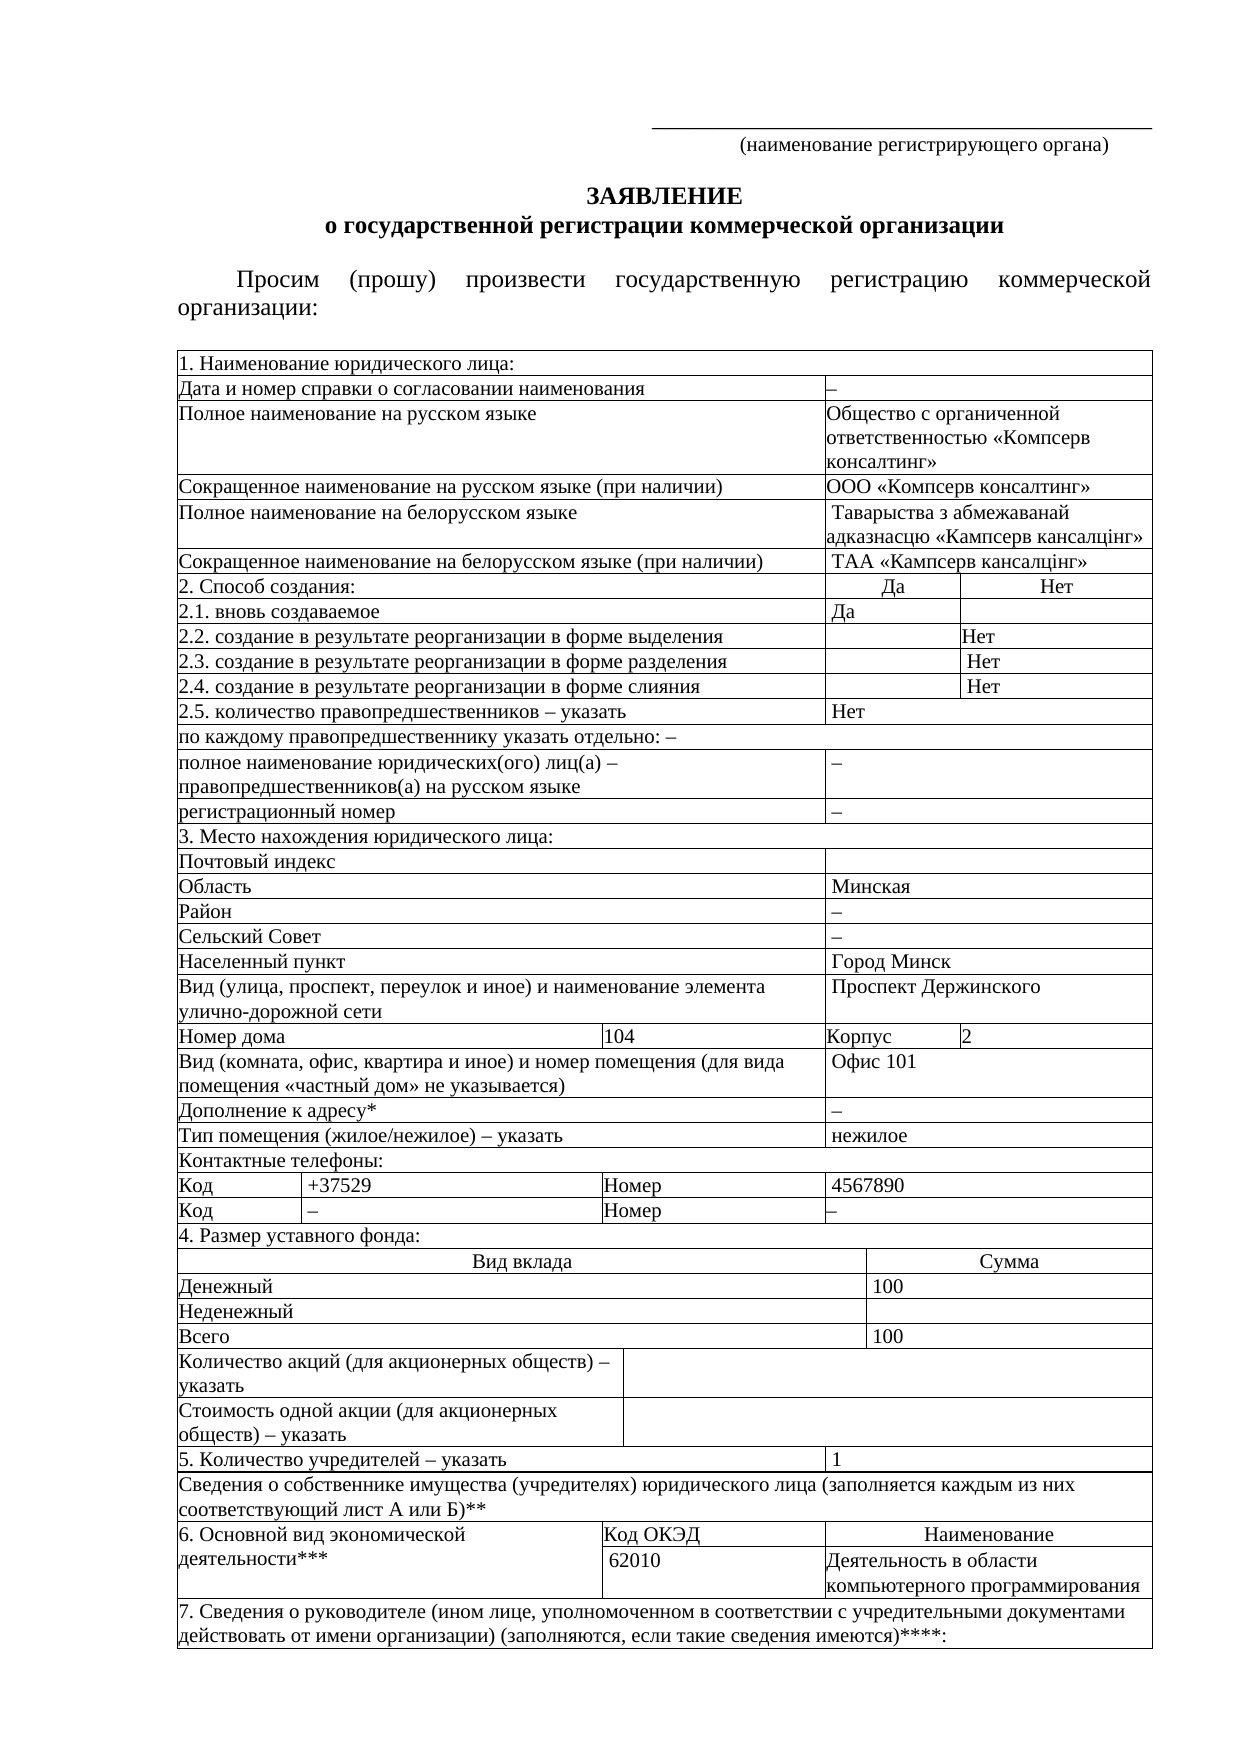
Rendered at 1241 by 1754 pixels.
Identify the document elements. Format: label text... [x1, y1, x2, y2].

table_cell 4567890 [826, 1173, 1152, 1197]
table_cell Всего [178, 1324, 866, 1348]
table_cell 1 [826, 1447, 1152, 1471]
table_cell Нет [826, 699, 1152, 723]
table_cell Вид (комната, офис, квартира и иное) и номер помещения (для вида помещения «частный дом» не указывается) [178, 1049, 825, 1097]
table_cell Город Минск [826, 949, 1152, 973]
table_cell Номер дома [178, 1024, 602, 1048]
table_header 1. Наименование юридического лица: [178, 351, 1152, 375]
table_cell Да [826, 574, 960, 598]
table_cell Наименование [826, 1522, 1152, 1546]
table_cell Почтовый индекс [178, 849, 825, 873]
table_cell [826, 649, 960, 673]
table_cell [826, 624, 960, 648]
table_cell Код ОКЭД [603, 1522, 825, 1546]
table_cell нежилое [826, 1123, 1152, 1147]
table_cell Стоимость одной акции (для акционерных обществ) – указать [178, 1398, 623, 1446]
table_cell – [302, 1198, 602, 1222]
table_cell 2.2. создание в результате реорганизации в форме выделения [178, 624, 825, 648]
table_cell 2. Способ создания: [178, 574, 825, 598]
table_cell Вид (улица, проспект, переулок и иное) и наименование элемента улично-дорожной сети [178, 975, 825, 1023]
table_cell Нет [961, 674, 1152, 698]
table_cell Минская [826, 874, 1152, 898]
table_cell 4. Размер уставного фонда: [178, 1224, 1152, 1247]
table_cell [826, 849, 1152, 873]
table_cell Район [178, 899, 825, 923]
table_cell – [826, 924, 1152, 948]
table_cell 2.1. вновь создаваемое [178, 599, 825, 623]
table_cell Офис 101 [826, 1049, 1152, 1097]
table_cell Сокращенное наименование на белорусском языке (при наличии) [178, 549, 825, 573]
table_cell 100 [867, 1324, 1152, 1348]
table_cell полное наименование юридических(ого) лиц(а) – правопредшественников(а) на русском языке [178, 750, 825, 798]
table_cell – [826, 376, 1152, 400]
table_cell Сокращенное наименование на русском языке (при наличии) [178, 475, 825, 498]
table_cell Деятельность в области компьютерного программирования [826, 1547, 1152, 1598]
table_cell 104 [603, 1024, 825, 1048]
table_cell Количество акций (для акционерных обществ) – указать [178, 1349, 623, 1397]
table_cell – [826, 899, 1152, 923]
table_cell Общество с органиченной ответственностью «Компсерв консалтинг» [826, 401, 1152, 473]
table_cell – [826, 799, 1152, 823]
table_cell 62010 [603, 1547, 825, 1598]
table_cell Денежный [178, 1274, 866, 1298]
table_cell Полное наименование на белорусском языке [178, 500, 825, 548]
table_cell Неденежный [178, 1299, 866, 1323]
table_cell 2.5. количество правопредшественников – указать [178, 699, 825, 723]
text (наименование регистрирующего органа) [177, 132, 1152, 156]
table_cell Сведения о собственнике имущества (учредителях) юридического лица (заполняется каждым из них соответствующий лист А или Б)** [178, 1473, 1152, 1521]
table_cell регистрационный номер [178, 799, 825, 823]
table_cell по каждому правопредшественнику указать отдельно: – [178, 725, 1152, 748]
table_cell Нет [961, 649, 1152, 673]
table_cell Код [178, 1198, 301, 1222]
table_cell [624, 1398, 1152, 1446]
table_cell 2 [961, 1024, 1152, 1048]
table_cell Сумма [867, 1249, 1152, 1273]
table_cell Контактные телефоны: [178, 1148, 1152, 1172]
table_cell 2.3. создание в результате реорганизации в форме разделения [178, 649, 825, 673]
table_cell – [826, 1198, 1152, 1222]
text Просим (прошу) произвести государственную регистрацию коммерческой организации: [177, 264, 1152, 321]
table_cell 100 [867, 1274, 1152, 1298]
text ЗАЯВЛЕНИЕ о государственной регистрации коммерческой организации [177, 181, 1152, 239]
table_cell Да [826, 599, 960, 623]
table_cell [867, 1299, 1152, 1323]
table_cell 3. Место нахождения юридического лица: [178, 824, 1152, 848]
table_cell – [826, 1098, 1152, 1122]
table_cell +37529 [302, 1173, 602, 1197]
table_cell – [826, 750, 1152, 798]
table_cell ТАА «Кампсерв кансалцiнг» [826, 549, 1152, 573]
table_cell 5. Количество учредителей – указать [178, 1447, 825, 1471]
table_cell Дата и номер справки о согласовании наименования [178, 376, 825, 400]
table_cell [826, 674, 960, 698]
table_cell Проспект Держинского [826, 975, 1152, 1023]
table_cell Тип помещения (жилое/нежилое) – указать [178, 1123, 825, 1147]
table_cell Код [178, 1173, 301, 1197]
table_cell Корпус [826, 1024, 960, 1048]
table_cell Нет [961, 574, 1152, 598]
table_cell 7. Сведения о руководителе (ином лице, уполномоченном в соответствии с учредительными документами действовать от имени организации) (заполняются, если такие сведения имеются)****: [178, 1599, 1152, 1647]
table_cell Таварыства з абмежаванай адказнасцю «Кампсерв кансалцiнг» [826, 500, 1152, 548]
table_cell Населенный пункт [178, 949, 825, 973]
table_cell Полное наименование на русском языке [178, 401, 825, 473]
table_cell Область [178, 874, 825, 898]
table_cell Сельский Совет [178, 924, 825, 948]
table_cell Вид вклада [178, 1249, 866, 1273]
table_cell Дополнение к адресу* [178, 1098, 825, 1122]
table_cell [624, 1349, 1152, 1397]
text ________________________________________ [177, 103, 1152, 132]
table_cell Номер [603, 1173, 825, 1197]
table_cell Нет [961, 624, 1152, 648]
table_cell Номер [603, 1198, 825, 1222]
table_cell [961, 599, 1152, 623]
table_cell 6. Основной вид экономической деятельности*** [178, 1522, 602, 1598]
table_cell ООО «Компсерв консалтинг» [826, 475, 1152, 498]
table_cell 2.4. создание в результате реорганизации в форме слияния [178, 674, 825, 698]
